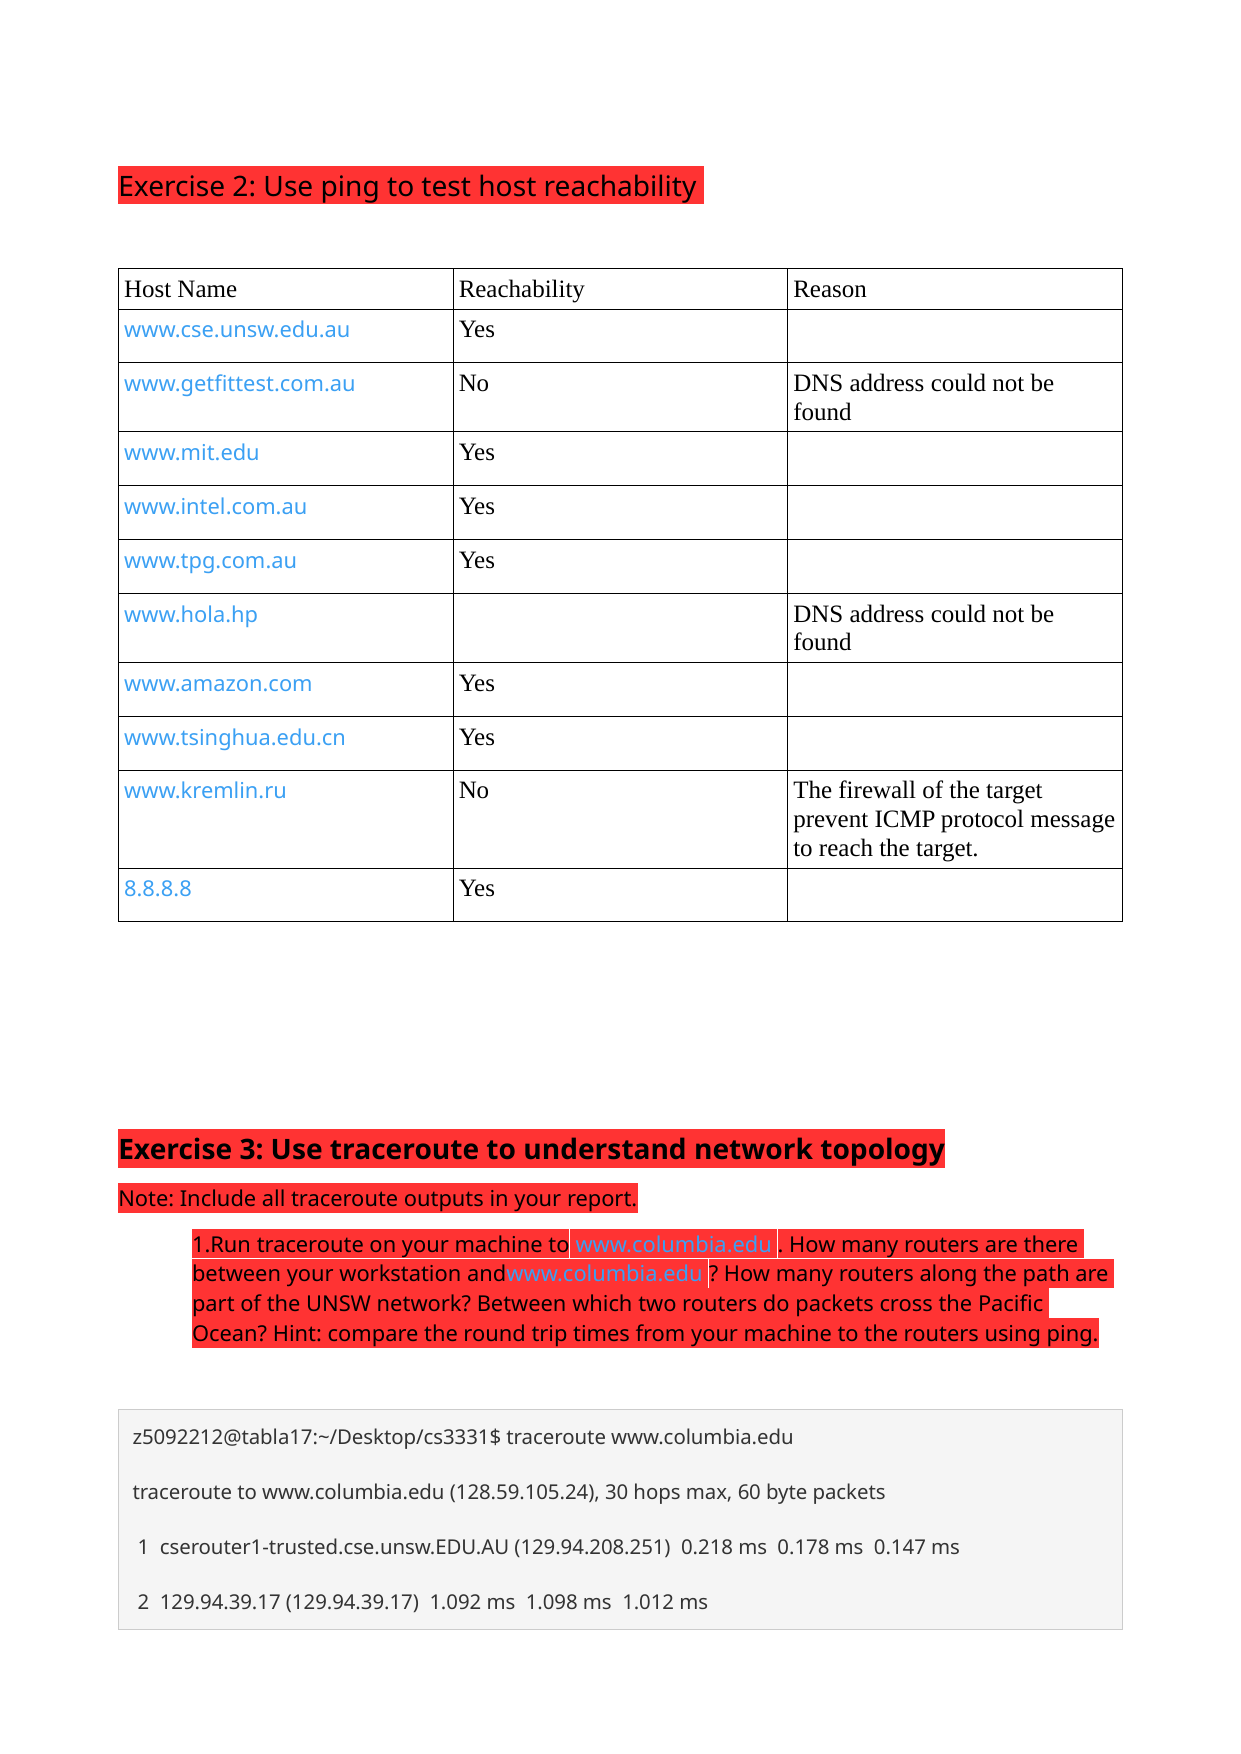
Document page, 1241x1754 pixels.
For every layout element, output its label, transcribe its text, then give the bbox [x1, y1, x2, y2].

table_cell www.amazon.com [119, 663, 453, 716]
table_cell www.tsinghua.edu.cn [119, 717, 453, 770]
table_cell [788, 717, 1122, 770]
table_cell DNS address could not be found [788, 594, 1122, 662]
table_cell [788, 486, 1122, 539]
table_cell The firewall of the target prevent ICMP protocol message to reach the target. [788, 771, 1122, 867]
text 1 cserouter1-trusted.cse.unsw.EDU.AU (129.94.208.251) 0.218 ms 0.178 ms 0.147 ms [119, 1519, 1122, 1561]
table_cell [788, 310, 1122, 362]
table_cell [788, 869, 1122, 921]
table_cell Yes [454, 310, 787, 362]
subtitle Exercise 2: Use ping to test host reachability [118, 166, 1122, 204]
table_cell No [454, 363, 787, 431]
table_cell [788, 663, 1122, 716]
table_header Host Name [119, 269, 453, 308]
table_cell www.tpg.com.au [119, 540, 453, 593]
table_cell No [454, 771, 787, 867]
table_cell Yes [454, 717, 787, 770]
table_cell Yes [454, 869, 787, 921]
text traceroute to www.columbia.edu (128.59.105.24), 30 hops max, 60 byte packets [119, 1464, 1122, 1506]
subtitle Exercise 3: Use traceroute to understand network topology [118, 1129, 1122, 1168]
table_cell [788, 540, 1122, 593]
table_cell [454, 594, 787, 662]
table_cell www.mit.edu [119, 432, 453, 485]
table_cell Yes [454, 540, 787, 593]
table_cell www.kremlin.ru [119, 771, 453, 867]
table_cell Yes [454, 486, 787, 539]
table_header Reason [788, 269, 1122, 308]
text z5092212@tabla17:~/Desktop/cs3331$ traceroute www.columbia.edu [119, 1410, 1122, 1451]
table_cell www.hola.hp [119, 594, 453, 662]
table_cell DNS address could not be found [788, 363, 1122, 431]
table_header Reachability [454, 269, 787, 308]
table_cell www.cse.unsw.edu.au [119, 310, 453, 362]
table_cell www.intel.com.au [119, 486, 453, 539]
table_cell 8.8.8.8 [119, 869, 453, 921]
list 1.Run traceroute on your machine to www.columbia.edu . How many routers are there between your workstation andwww.columbia.edu ? How many routers along the path are part of the UNSW network? Between which two routers do packets cross the Pacific Ocean? Hint: compare the round trip times from your machine to the routers using ping. [118, 1229, 1122, 1348]
table_cell www.getfittest.com.au [119, 363, 453, 431]
text 2 129.94.39.17 (129.94.39.17) 1.092 ms 1.098 ms 1.012 ms [119, 1573, 1122, 1629]
table_cell [788, 432, 1122, 485]
table_cell Yes [454, 432, 787, 485]
text Note: Include all traceroute outputs in your report. [118, 1183, 1122, 1213]
table_cell Yes [454, 663, 787, 716]
